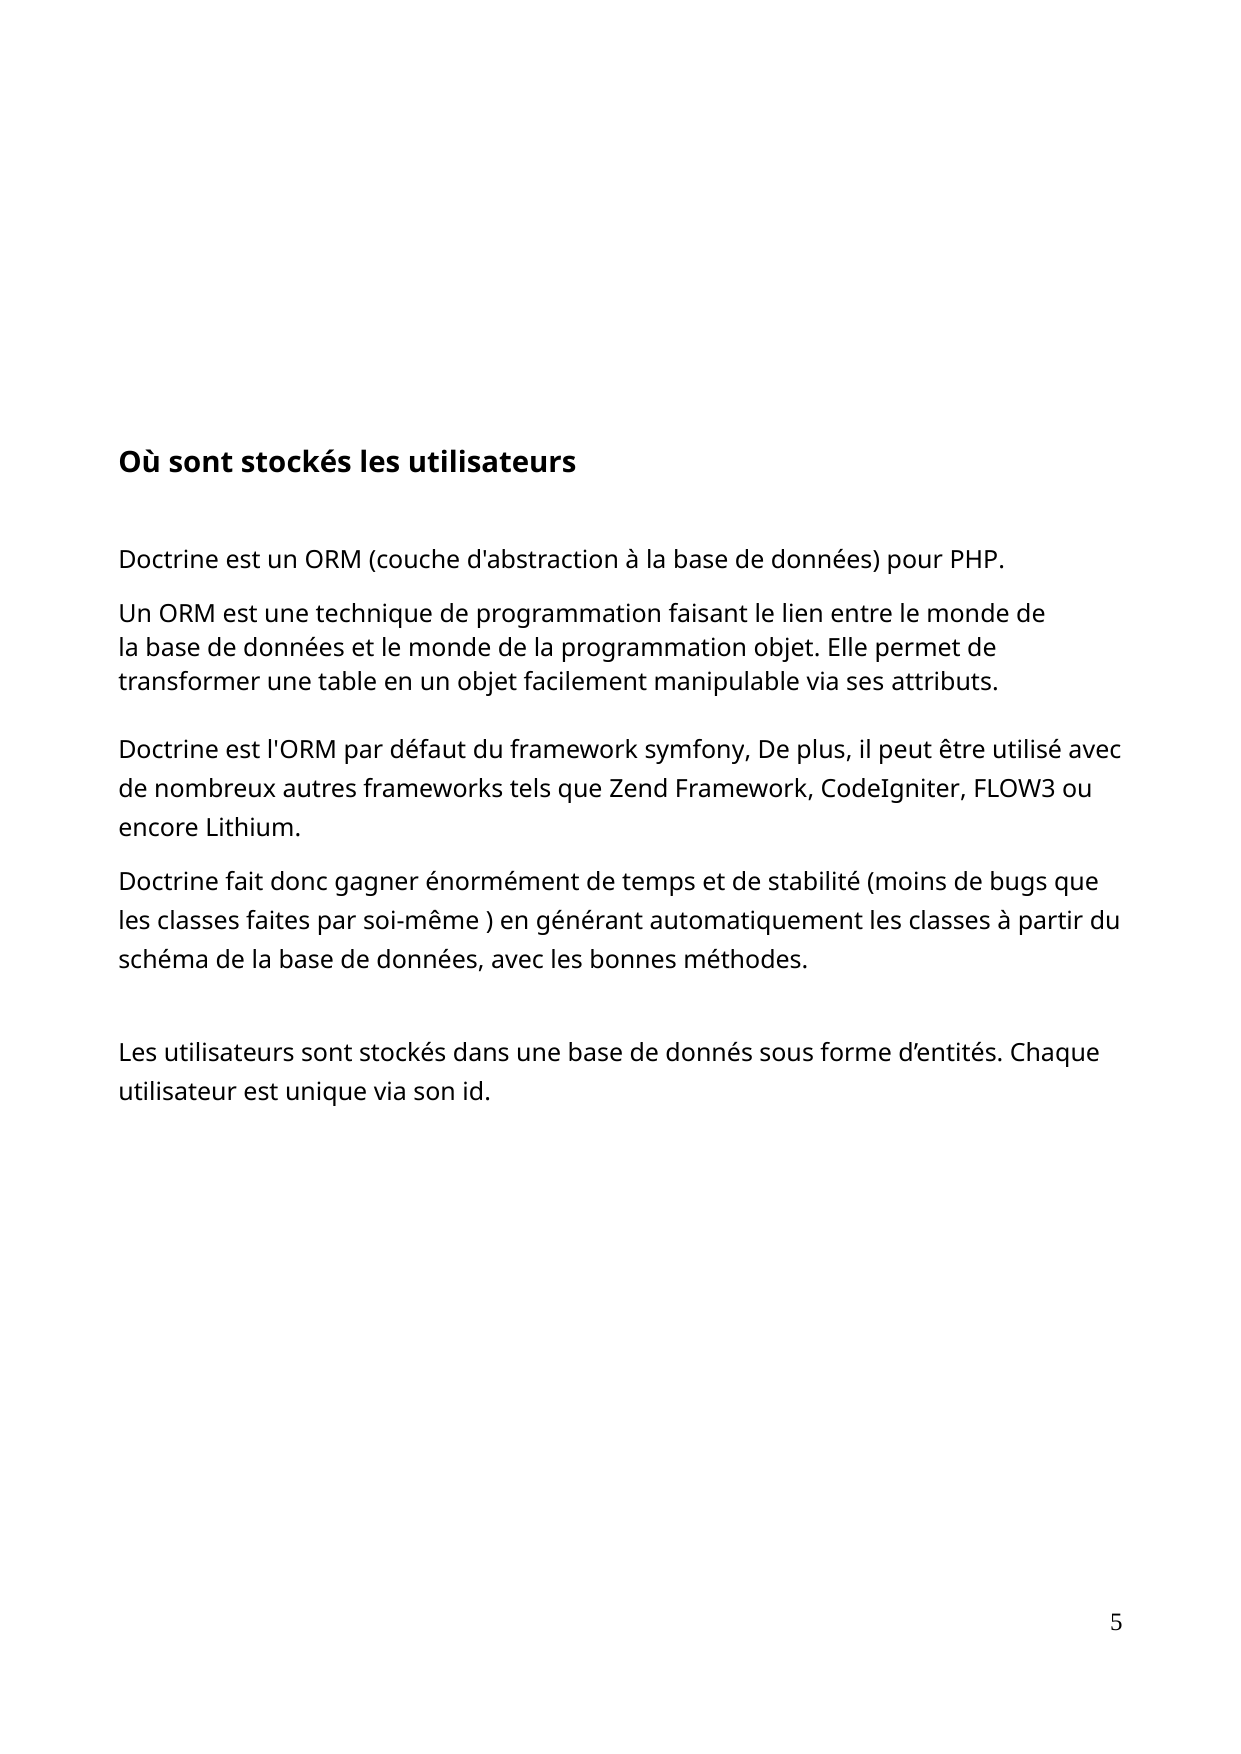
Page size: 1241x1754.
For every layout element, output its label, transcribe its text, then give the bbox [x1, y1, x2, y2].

text Les utilisateurs sont stockés dans une base de donnés sous forme d’entités. Chaque utilisateur est unique via son id. [118, 1035, 1122, 1108]
text Doctrine fait donc gagner énormément de temps et de stabilité (moins de bugs que les classes faites par soi-même ) en générant automatiquement les classes à partir du schéma de la base de données, avec les bonnes méthodes. [118, 864, 1122, 1015]
text Doctrine est l'ORM par défaut du framework symfony, De plus, il peut être utilisé avec de nombreux autres frameworks tels que Zend Framework, CodeIgniter, FLOW3 ou encore Lithium. [118, 732, 1122, 844]
subtitle Où sont stockés les utilisateurs [118, 441, 1122, 481]
text Un ORM est une technique de programmation faisant le lien entre le monde de la base de données et le monde de la programmation objet. Elle permet de transformer une table en un objet facilement manipulable via ses attributs. [118, 595, 1122, 697]
text Doctrine est un ORM (couche d'abstraction à la base de données) pour PHP. [118, 542, 1122, 576]
